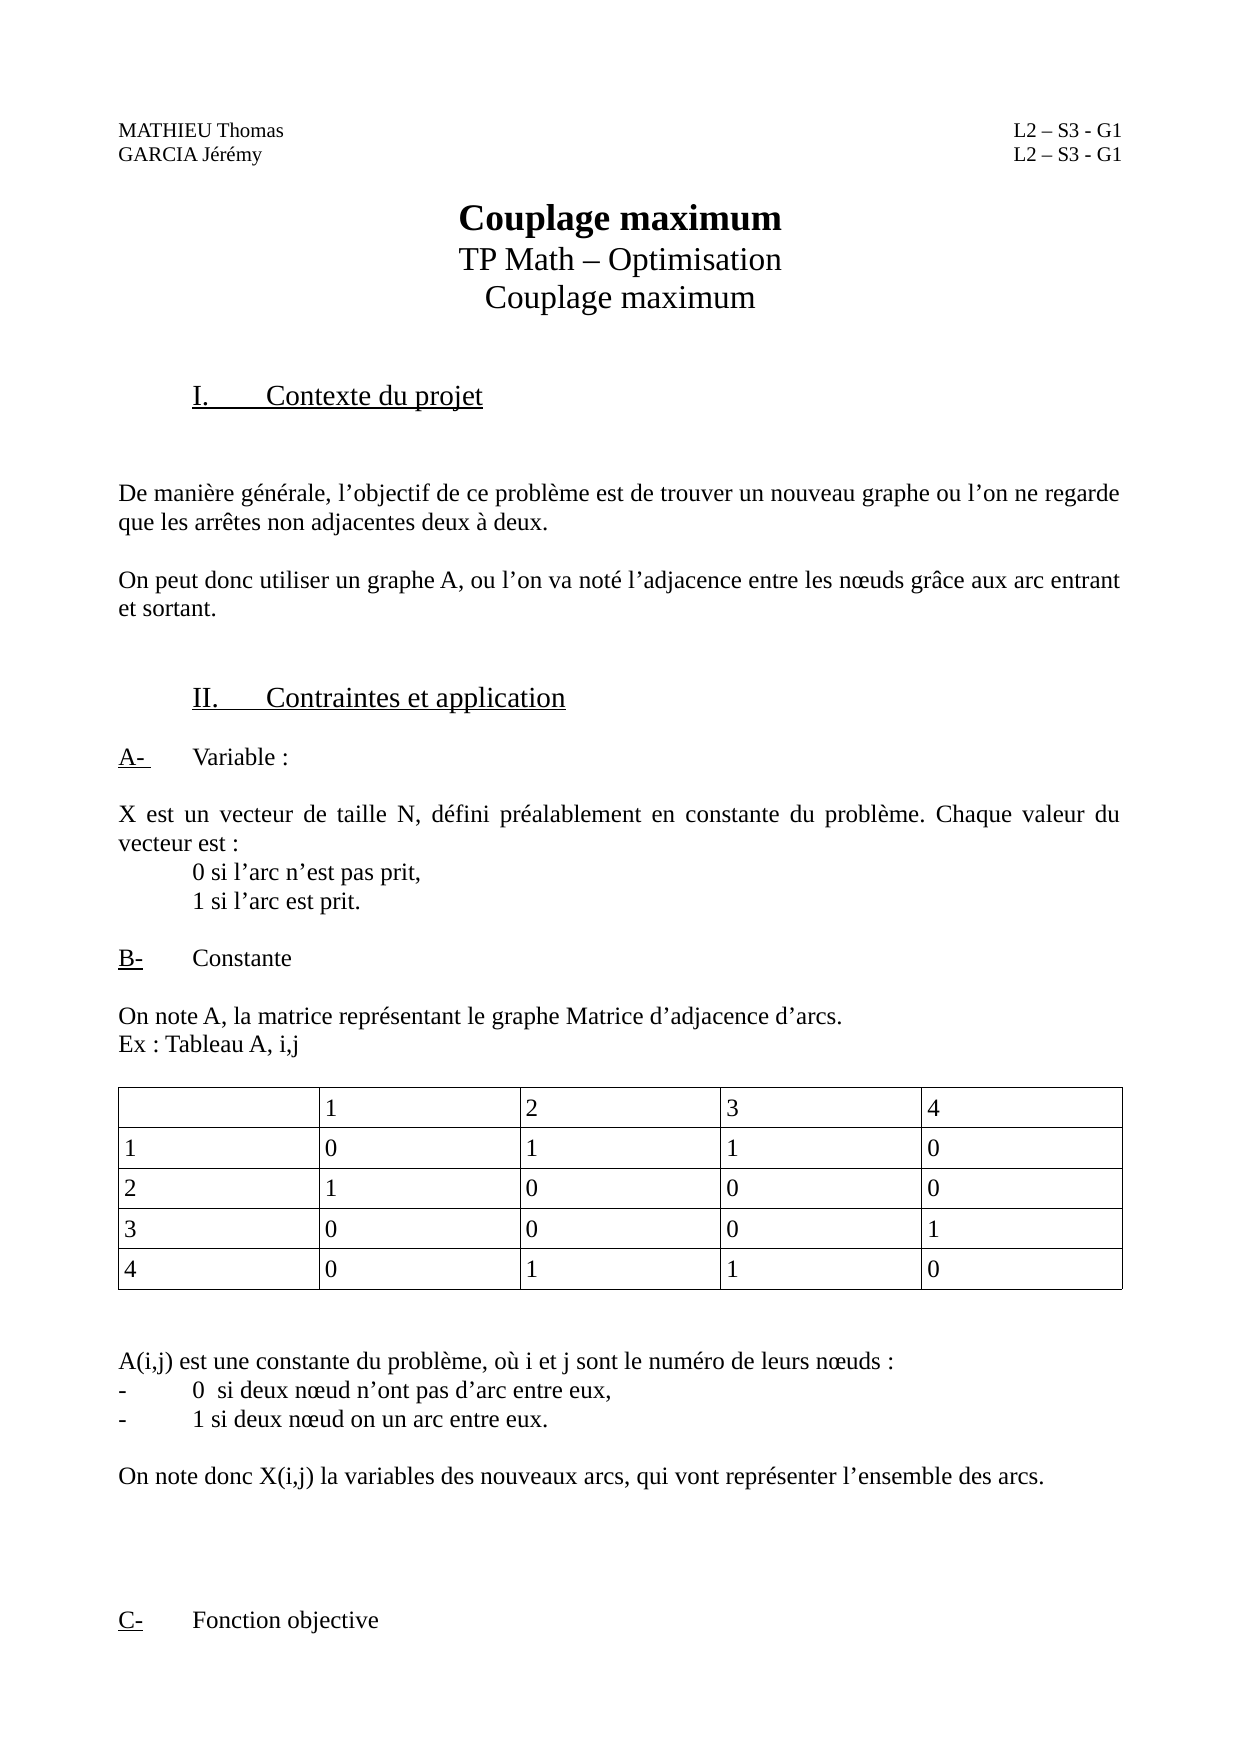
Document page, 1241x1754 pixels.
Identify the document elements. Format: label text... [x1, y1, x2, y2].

table_header [119, 1088, 319, 1127]
text X est un vecteur de taille N, défini préalablement en constante du problème. Chaque valeur du vecteur est : [118, 799, 1122, 857]
table_cell 1 [521, 1128, 720, 1168]
text A- Variable : [118, 742, 1122, 771]
table_cell 4 [119, 1249, 319, 1288]
table_cell 3 [119, 1209, 319, 1248]
text TP Math – Optimisation [118, 239, 1122, 277]
table_cell 1 [119, 1128, 319, 1168]
table_cell 0 [721, 1169, 921, 1208]
text Couplage maximum [118, 196, 1122, 239]
table_cell 0 [922, 1128, 1122, 1168]
table_header 3 [721, 1088, 921, 1127]
table_cell 0 [521, 1209, 720, 1248]
table_cell 0 [521, 1169, 720, 1208]
text B- Constante [118, 943, 1122, 972]
text A(i,j) est une constante du problème, où i et j sont le numéro de leurs nœuds : [118, 1346, 1122, 1375]
table_cell 0 [922, 1249, 1122, 1288]
table_cell 1 [320, 1169, 520, 1208]
text C- Fonction objective [118, 1605, 1122, 1634]
text Ex : Tableau A, i,j [118, 1029, 1122, 1058]
table_cell 0 [922, 1169, 1122, 1208]
table_cell 1 [521, 1249, 720, 1288]
table_header 1 [320, 1088, 520, 1127]
table_cell 1 [721, 1128, 921, 1168]
text De manière générale, l’objectif de ce problème est de trouver un nouveau graphe ou l’on ne regarde que les arrêtes non adjacentes deux à deux. [118, 478, 1122, 536]
table_cell 1 [922, 1209, 1122, 1248]
text - 0 si deux nœud n’ont pas d’arc entre eux, [118, 1375, 1122, 1404]
table_cell 1 [721, 1249, 921, 1288]
text I. Contexte du projet [118, 378, 1122, 411]
table_cell 2 [119, 1169, 319, 1208]
text On note donc X(i,j) la variables des nouveaux arcs, qui vont représenter l’ensemble des arcs. [118, 1461, 1122, 1490]
table_cell 0 [721, 1209, 921, 1248]
table_cell 0 [320, 1209, 520, 1248]
table_header 2 [521, 1088, 720, 1127]
text 0 si l’arc n’est pas prit, [118, 857, 1122, 886]
text Couplage maximum [118, 277, 1122, 316]
text On note A, la matrice représentant le graphe Matrice d’adjacence d’arcs. [118, 1001, 1122, 1029]
text On peut donc utiliser un graphe A, ou l’on va noté l’adjacence entre les nœuds grâce aux arc entrant et sortant. [118, 565, 1122, 622]
table_cell 0 [320, 1249, 520, 1288]
text II. Contraintes et application [118, 680, 1122, 713]
text - 1 si deux nœud on un arc entre eux. [118, 1404, 1122, 1432]
text 1 si l’arc est prit. [118, 886, 1122, 914]
table_cell 0 [320, 1128, 520, 1168]
table_header 4 [922, 1088, 1122, 1127]
